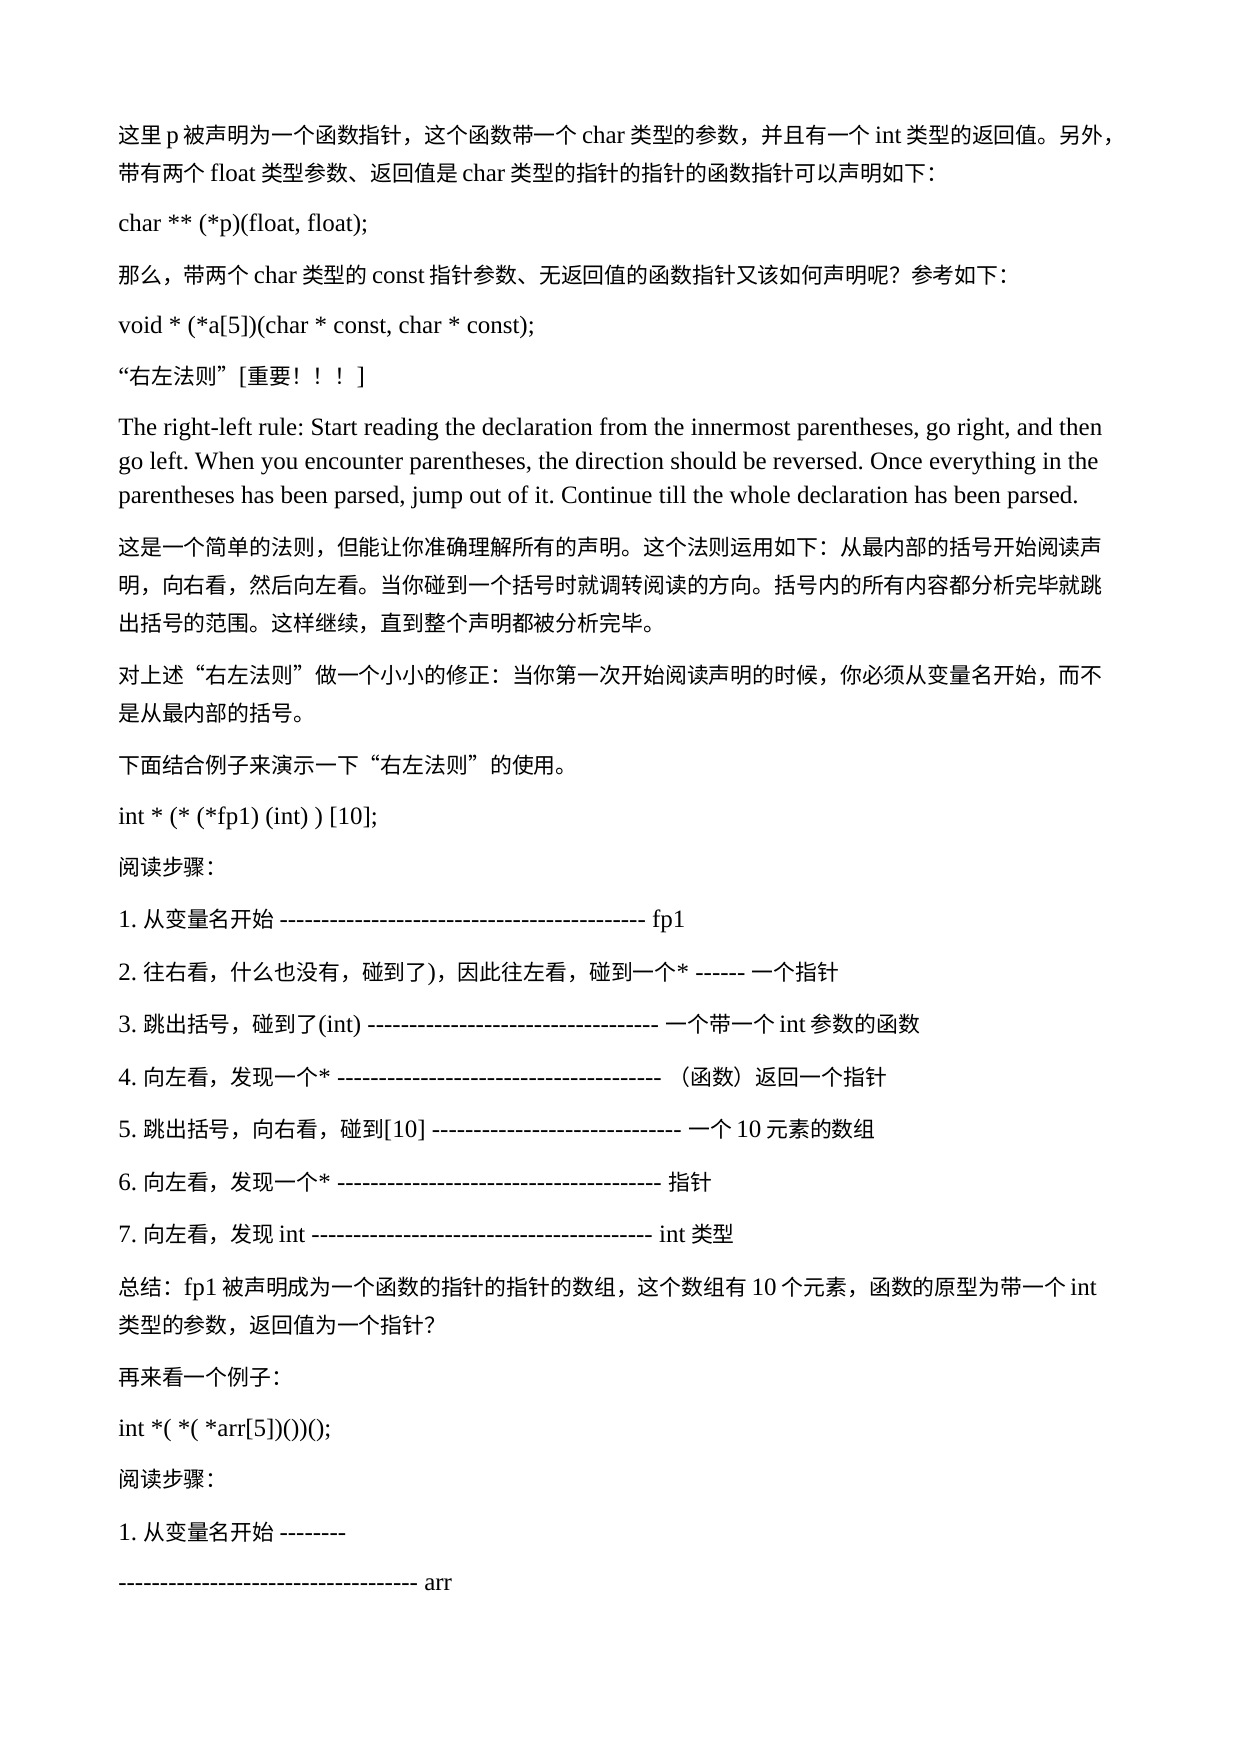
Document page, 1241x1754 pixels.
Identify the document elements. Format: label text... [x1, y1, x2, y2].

text void * (*a[5])(char * const, char * const); [118, 310, 1122, 339]
text 3. 跳出括号，碰到了(int) ----------------------------------- 一个带一个int参数的函数 [118, 1007, 1122, 1039]
text ------------------------------------ arr [118, 1567, 1122, 1596]
text 2. 往右看，什么也没有，碰到了)，因此往左看，碰到一个* ------ 一个指针 [118, 955, 1122, 987]
text 下面结合例子来演示一下“右左法则”的使用。 [118, 748, 1122, 780]
text 4. 向左看，发现一个* --------------------------------------- （函数）返回一个指针 [118, 1060, 1122, 1092]
text “右左法则”[重要！！！] [118, 359, 1122, 391]
text int * (* (*fp1) (int) ) [10]; [118, 801, 1122, 830]
text 总结：fp1被声明成为一个函数的指针的指针的数组，这个数组有10个元素，函数的原型为带一个int类型的参数，返回值为一个指针？ [118, 1270, 1122, 1339]
text 5. 跳出括号，向右看，碰到[10] ------------------------------ 一个10元素的数组 [118, 1112, 1122, 1144]
text 这是一个简单的法则，但能让你准确理解所有的声明。这个法则运用如下：从最内部的括号开始阅读声明，向右看，然后向左看。当你碰到一个括号时就调转阅读的方向。括号内的所有内容都分析完毕就跳出括号的范围。这样继续，直到整个声明都被分析完毕。 [118, 530, 1122, 637]
text 7. 向左看，发现int ----------------------------------------- int类型 [118, 1217, 1122, 1249]
text 那么，带两个char类型的const指针参数、无返回值的函数指针又该如何声明呢？参考如下： [118, 258, 1122, 289]
text 阅读步骤： [118, 1462, 1122, 1494]
text 对上述“右左法则”做一个小小的修正：当你第一次开始阅读声明的时候，你必须从变量名开始，而不是从最内部的括号。 [118, 658, 1122, 728]
text 1. 从变量名开始 -------------------------------------------- fp1 [118, 902, 1122, 934]
text 阅读步骤： [118, 850, 1122, 882]
text 1. 从变量名开始 -------- [118, 1514, 1122, 1546]
text 6. 向左看，发现一个* --------------------------------------- 指针 [118, 1165, 1122, 1197]
text 这里p被声明为一个函数指针，这个函数带一个char类型的参数，并且有一个int类型的返回值。另外，带有两个float类型参数、返回值是char类型的指针的指针的函数指针可以声明如下： [118, 118, 1122, 188]
text The right-left rule: Start reading the declaration from the innermost parentheses, go right, and then go left. When you encounter parentheses, the direction should be reversed. Once everything in the parentheses has been parsed, jump out of it. Continue till the whole declaration has been parsed. [118, 412, 1122, 509]
text int *( *( *arr[5])())(); [118, 1413, 1122, 1442]
text 再来看一个例子： [118, 1360, 1122, 1392]
text char ** (*p)(float, float); [118, 208, 1122, 237]
